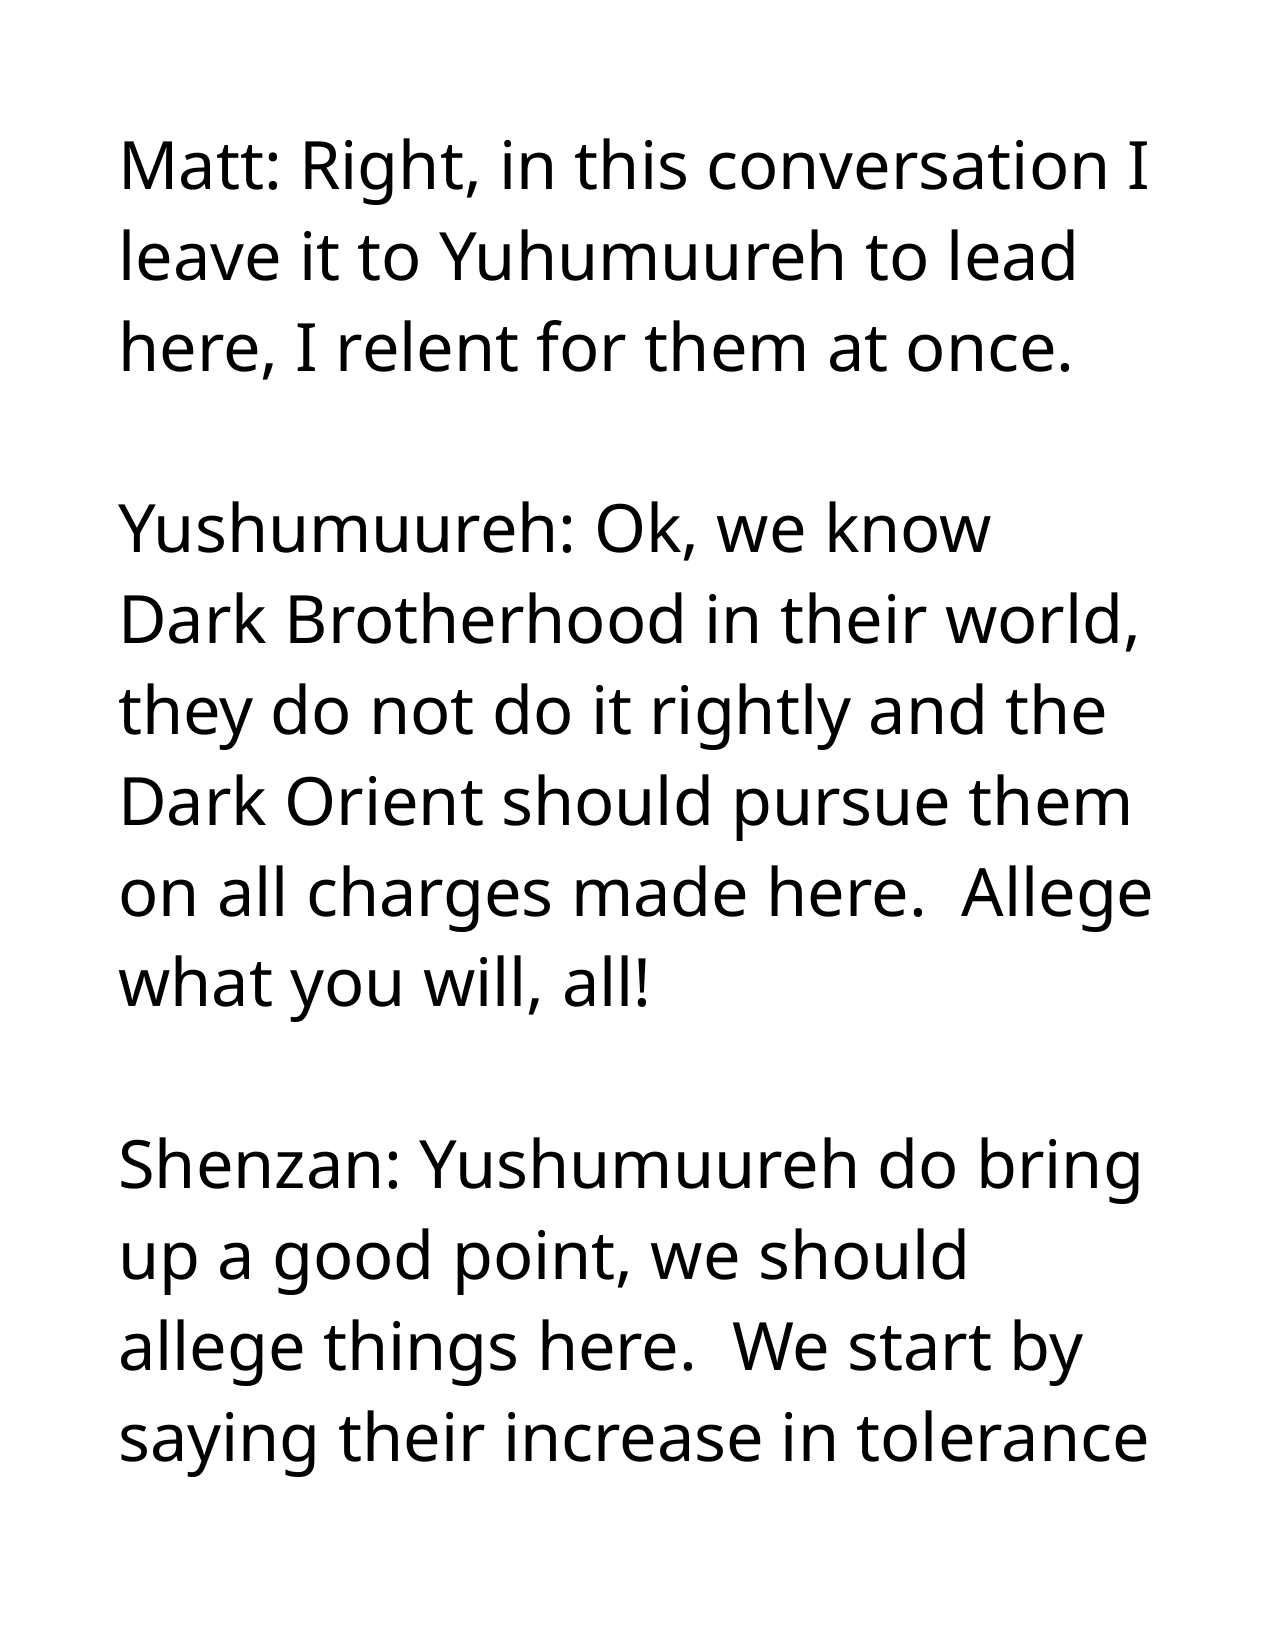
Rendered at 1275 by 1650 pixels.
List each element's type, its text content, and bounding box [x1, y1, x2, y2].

text Yushumuureh: Ok, we know Dark Brotherhood in their world, they do not do it rightly and the Dark Orient should pursue them on all charges made here. Allege what you will, all! [118, 481, 1157, 1026]
text Matt: Right, in this conversation I leave it to Yuhumuureh to lead here, I relent for them at once. [118, 118, 1157, 391]
text Shenzan: Yushumuureh do bring up a good point, we should allege things here. We start by saying their increase in tolerance [118, 1117, 1157, 1481]
